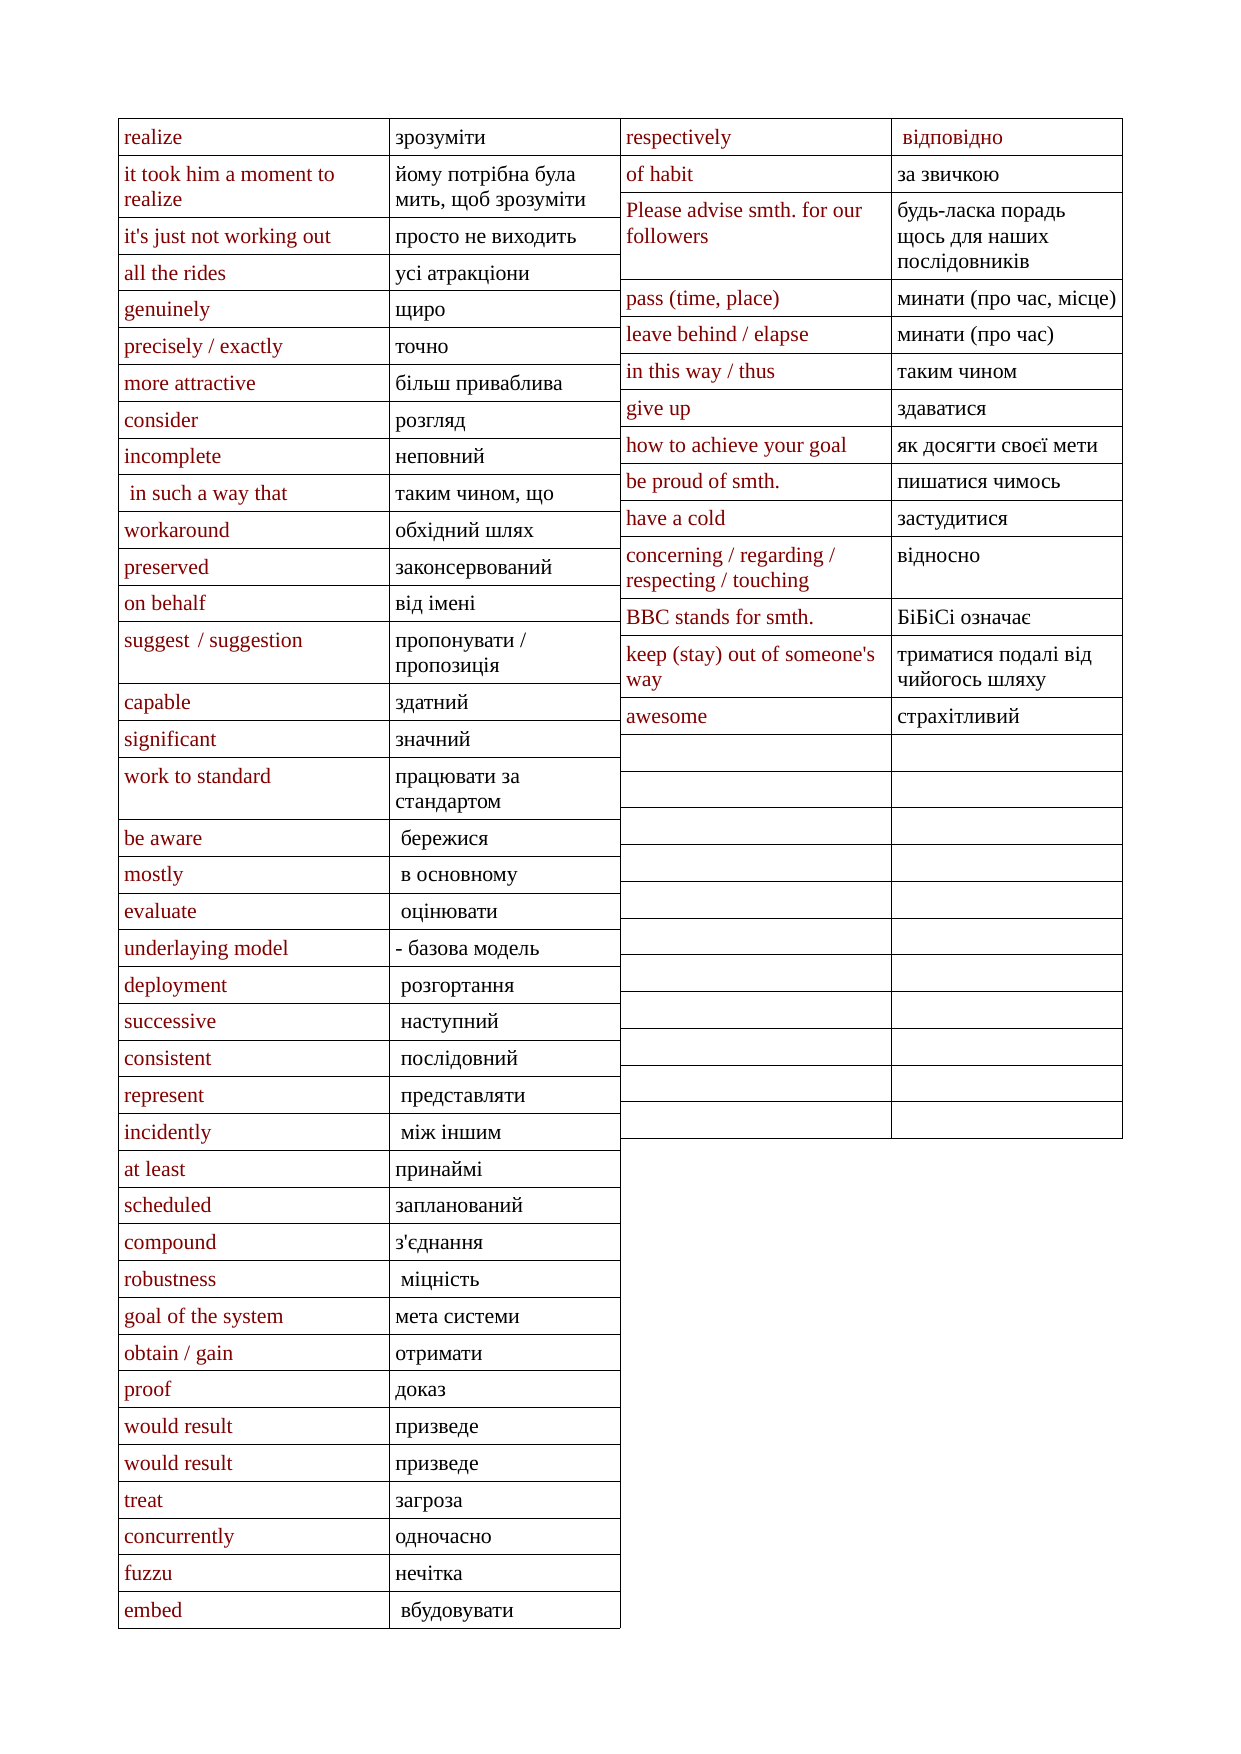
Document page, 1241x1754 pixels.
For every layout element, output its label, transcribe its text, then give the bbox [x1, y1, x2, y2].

table_cell suggest / suggestion [119, 622, 389, 683]
table_cell it's just not working out [119, 218, 389, 254]
table_cell таким чином [892, 354, 1122, 389]
table_cell robustness [119, 1261, 389, 1297]
table_cell за звичкою [892, 156, 1122, 192]
table_cell відповідно [892, 119, 1122, 155]
table_cell fuzzu [119, 1555, 389, 1591]
table_cell [621, 1029, 891, 1065]
table_cell з'єднання [390, 1224, 620, 1260]
table_cell щиро [390, 291, 620, 327]
table_cell obtain / gain [119, 1335, 389, 1370]
table_cell in this way / thus [621, 354, 891, 389]
table_cell evaluate [119, 894, 389, 929]
table_cell значний [390, 721, 620, 757]
table_cell [892, 1102, 1122, 1138]
table_cell відносно [892, 537, 1122, 598]
table_cell workaround [119, 512, 389, 548]
table_cell вбудовувати [390, 1592, 620, 1628]
table_cell доказ [390, 1371, 620, 1407]
table_cell законсервований [390, 549, 620, 584]
table_cell treat [119, 1482, 389, 1517]
table_cell awesome [621, 698, 891, 734]
table_cell [892, 992, 1122, 1028]
table_cell оцінювати [390, 894, 620, 929]
table_cell [892, 1029, 1122, 1065]
table_cell [892, 955, 1122, 991]
table_cell keep (stay) out of someone's way [621, 636, 891, 697]
table_cell минати (про час) [892, 317, 1122, 352]
table_cell preserved [119, 549, 389, 584]
table_cell минати (про час, місце) [892, 280, 1122, 316]
table_cell all the rides [119, 255, 389, 290]
table_cell представляти [390, 1077, 620, 1113]
table_cell precisely / exactly [119, 328, 389, 364]
table_cell at least [119, 1151, 389, 1187]
table_cell запланований [390, 1188, 620, 1223]
table_cell [892, 808, 1122, 844]
table_cell здатний [390, 684, 620, 720]
table_cell [892, 1066, 1122, 1101]
table_cell capable [119, 684, 389, 720]
table_cell міцність [390, 1261, 620, 1297]
table_cell incomplete [119, 439, 389, 474]
table_cell [892, 735, 1122, 771]
table_cell leave behind / elapse [621, 317, 891, 352]
table_cell [621, 955, 891, 991]
table_cell BBC stands for smth. [621, 599, 891, 635]
table_cell зрозуміти [390, 119, 620, 155]
table_cell пишатися чимось [892, 464, 1122, 499]
table_cell призведе [390, 1408, 620, 1444]
table_cell наступний [390, 1004, 620, 1039]
table_cell обхідний шлях [390, 512, 620, 548]
table_cell on behalf [119, 586, 389, 621]
table_cell [621, 735, 891, 771]
table_cell successive [119, 1004, 389, 1039]
table_cell БіБіСі означає [892, 599, 1122, 635]
table_cell йому потрібна була мить, щоб зрозуміти [390, 156, 620, 217]
table_cell таким чином, що [390, 475, 620, 511]
table_cell від імені [390, 586, 620, 621]
table_cell просто не виходить [390, 218, 620, 254]
table_cell як досягти своєї мети [892, 427, 1122, 463]
table_cell [621, 1066, 891, 1101]
table_cell represent [119, 1077, 389, 1113]
table_cell застудитися [892, 501, 1122, 536]
table_cell give up [621, 390, 891, 426]
table_cell триматися подалі від чийогось шляху [892, 636, 1122, 697]
table_cell scheduled [119, 1188, 389, 1223]
table_cell отримати [390, 1335, 620, 1370]
table_cell realize [119, 119, 389, 155]
table_cell underlaying model [119, 930, 389, 966]
table_cell goal of the system [119, 1298, 389, 1334]
table_cell [621, 845, 891, 881]
table_cell work to standard [119, 758, 389, 819]
table_cell be proud of smth. [621, 464, 891, 499]
table_cell significant [119, 721, 389, 757]
table_cell it took him a moment to realize [119, 156, 389, 217]
table_cell more attractive [119, 365, 389, 401]
table_cell concerning / regarding / respecting / touching [621, 537, 891, 598]
table_cell respectively [621, 119, 891, 155]
table_cell будь-ласка порадь щось для наших послідовників [892, 193, 1122, 279]
table_cell - базова модель [390, 930, 620, 966]
table_cell в основному [390, 857, 620, 892]
table_cell принаймі [390, 1151, 620, 1187]
table_cell бережися [390, 820, 620, 856]
table_cell [892, 772, 1122, 807]
table_cell пропонувати / пропозиція [390, 622, 620, 683]
table_cell mostly [119, 857, 389, 892]
table_cell compound [119, 1224, 389, 1260]
table_cell розгляд [390, 402, 620, 437]
table_cell proof [119, 1371, 389, 1407]
table_cell загроза [390, 1482, 620, 1517]
table_cell embed [119, 1592, 389, 1628]
table_cell призведе [390, 1445, 620, 1481]
table_cell [621, 772, 891, 807]
table_cell одночасно [390, 1519, 620, 1554]
table_cell how to achieve your goal [621, 427, 891, 463]
table_cell неповний [390, 439, 620, 474]
table_cell [892, 882, 1122, 918]
table_cell [621, 1102, 891, 1138]
table_cell [892, 919, 1122, 954]
table_cell [621, 882, 891, 918]
table_cell consider [119, 402, 389, 437]
table_cell нечітка [390, 1555, 620, 1591]
table_cell між іншим [390, 1114, 620, 1150]
table_cell in such a way that [119, 475, 389, 511]
table_cell pass (time, place) [621, 280, 891, 316]
table_cell [621, 992, 891, 1028]
table_cell deployment [119, 967, 389, 1003]
table_cell працювати за стандартом [390, 758, 620, 819]
table_cell [621, 919, 891, 954]
table_cell страхітливий [892, 698, 1122, 734]
table_cell точно [390, 328, 620, 364]
table_cell [892, 845, 1122, 881]
table_cell would result [119, 1408, 389, 1444]
table_cell be aware [119, 820, 389, 856]
table_cell здаватися [892, 390, 1122, 426]
table_cell genuinely [119, 291, 389, 327]
table_cell більш приваблива [390, 365, 620, 401]
table_cell усі атракціони [390, 255, 620, 290]
table_cell consistent [119, 1041, 389, 1076]
table_cell Please advise smth. for our followers [621, 193, 891, 279]
table_cell послідовний [390, 1041, 620, 1076]
table_cell incidently [119, 1114, 389, 1150]
table_cell concurrently [119, 1519, 389, 1554]
table_cell have a cold [621, 501, 891, 536]
table_cell розгортання [390, 967, 620, 1003]
table_cell мета системи [390, 1298, 620, 1334]
table_cell would result [119, 1445, 389, 1481]
table_cell of habit [621, 156, 891, 192]
table_cell [621, 808, 891, 844]
